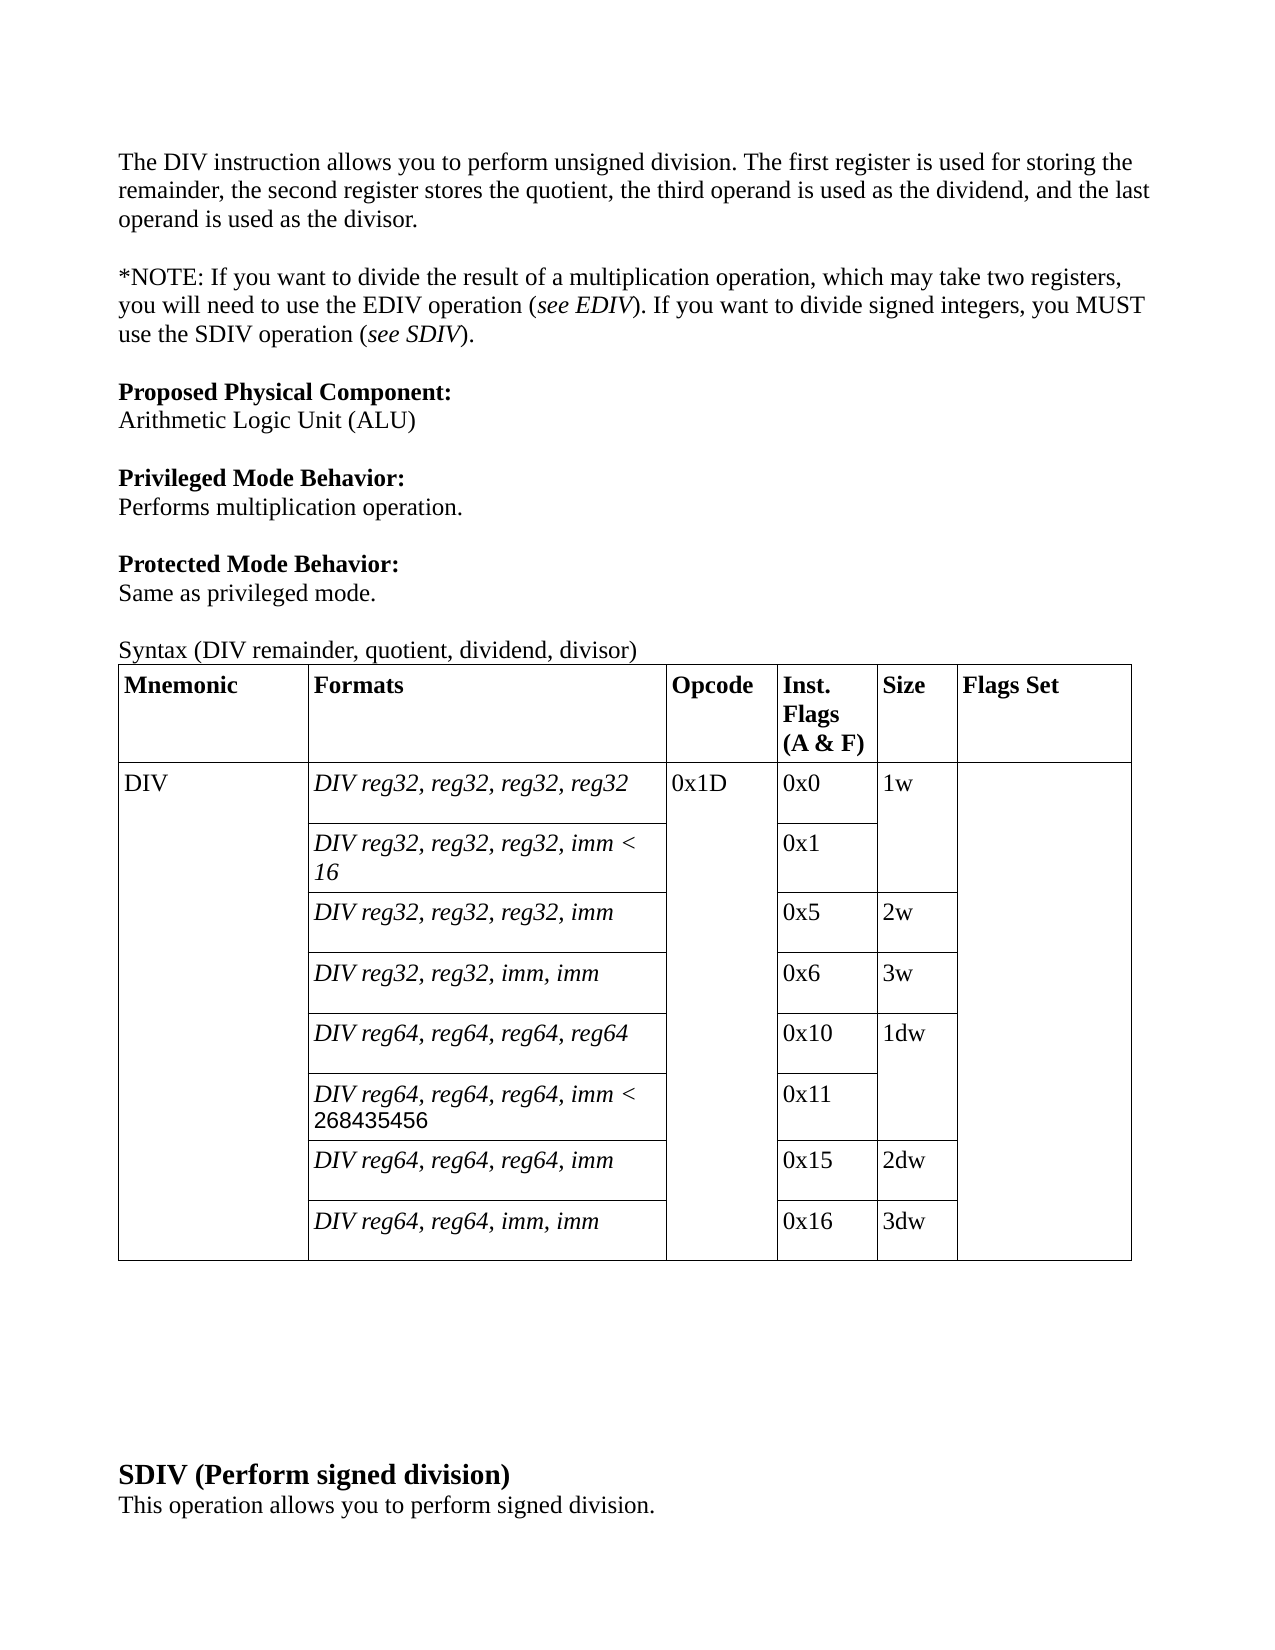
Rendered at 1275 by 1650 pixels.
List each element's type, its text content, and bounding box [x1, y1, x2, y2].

table_cell 0x1D [667, 763, 777, 1260]
text Syntax (DIV remainder, quotient, dividend, divisor) [118, 636, 1157, 664]
text Same as privileged mode. [118, 578, 1157, 607]
table_header Flags Set [958, 665, 1131, 762]
table_cell DIV reg32, reg32, reg32, imm [309, 893, 666, 952]
table_header Inst. Flags (A & F) [778, 665, 877, 762]
table_cell DIV [119, 763, 308, 1260]
table_header Size [878, 665, 957, 762]
table_cell 0x15 [778, 1141, 877, 1200]
table_cell DIV reg32, reg32, reg32, reg32 [309, 763, 666, 823]
table_cell 0x0 [778, 763, 877, 823]
table_header Opcode [667, 665, 777, 762]
table_cell 1dw [878, 1014, 957, 1139]
table_cell 0x10 [778, 1014, 877, 1073]
text Protected Mode Behavior: [118, 549, 1157, 578]
table_cell DIV reg32, reg32, imm, imm [309, 953, 666, 1012]
text SDIV (Perform signed division) [118, 1457, 1157, 1491]
table_cell 0x6 [778, 953, 877, 1012]
table_cell 2dw [878, 1141, 957, 1200]
table_cell 2w [878, 893, 957, 952]
table_cell 0x16 [778, 1201, 877, 1260]
text Arithmetic Logic Unit (ALU) [118, 406, 1157, 434]
table_cell DIV reg64, reg64, reg64, imm < 268435456 [309, 1074, 666, 1139]
table_cell 3w [878, 953, 957, 1012]
table_cell 0x5 [778, 893, 877, 952]
table_cell 1w [878, 763, 957, 892]
table_cell DIV reg32, reg32, reg32, imm < 16 [309, 824, 666, 892]
table_cell 3dw [878, 1201, 957, 1260]
table_cell 0x11 [778, 1074, 877, 1139]
text *NOTE: If you want to divide the result of a multiplication operation, which may take two registers, you will need to use the EDIV operation (see EDIV). If you want to divide signed integers, you MUST use the SDIV operation (see SDIV). [118, 262, 1157, 348]
text The DIV instruction allows you to perform unsigned division. The first register is used for storing the remainder, the second register stores the quotient, the third operand is used as the dividend, and the last operand is used as the divisor. [118, 147, 1157, 233]
table_cell 0x1 [778, 824, 877, 892]
text Privileged Mode Behavior: [118, 463, 1157, 492]
text Performs multiplication operation. [118, 492, 1157, 521]
table_cell DIV reg64, reg64, reg64, imm [309, 1141, 666, 1200]
text This operation allows you to perform signed division. [118, 1491, 1157, 1519]
table_cell DIV reg64, reg64, reg64, reg64 [309, 1014, 666, 1073]
table_cell [958, 763, 1131, 1260]
text Proposed Physical Component: [118, 377, 1157, 406]
table_header Mnemonic [119, 665, 308, 762]
table_header Formats [309, 665, 666, 762]
table_cell DIV reg64, reg64, imm, imm [309, 1201, 666, 1260]
